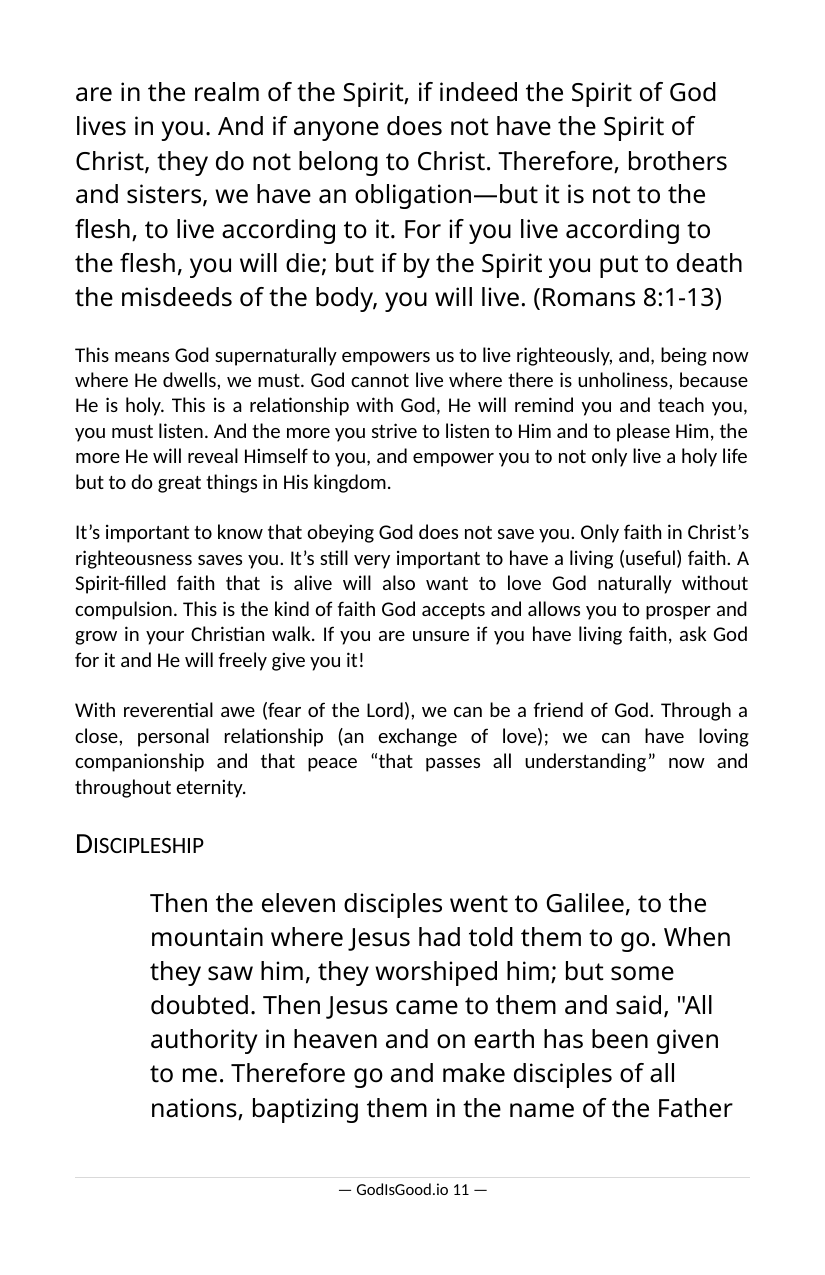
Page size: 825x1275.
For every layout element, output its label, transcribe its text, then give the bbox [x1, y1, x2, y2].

text With reverential awe (fear of the Lord), we can be a friend of God. Through a close, personal relationship (an exchange of love); we can have loving companionship and that peace “that passes all understanding” now and throughout eternity. [75, 698, 750, 799]
text Discipleship [75, 825, 750, 860]
text Then the eleven disciples went to Galilee, to the mountain where Jesus had told them to go. When they saw him, they worshiped him; but some doubted. Then Jesus came to them and said, "All authority in heaven and on earth has been given to me. Therefore go and make disciples of all nations, baptizing them in the name of the Father [150, 886, 750, 1124]
text It’s important to know that obeying God does not save you. Only faith in Christ’s righteousness saves you. It’s still very important to have a living (useful) faith. A Spirit-filled faith that is alive will also want to love God naturally without compulsion. This is the kind of faith God accepts and allows you to prosper and grow in your Christian walk. If you are unsure if you have living faith, ask God for it and He will freely give you it! [75, 520, 750, 672]
text are in the realm of the Spirit, if indeed the Spirit of God lives in you. And if anyone does not have the Spirit of Christ, they do not belong to Christ. Therefore, brothers and sisters, we have an obligation—but it is not to the flesh, to live according to it. For if you live according to the flesh, you will die; but if by the Spirit you put to death the misdeeds of the body, you will live. (Romans 8:1-13) [75, 75, 750, 313]
text This means God supernaturally empowers us to live righteously, and, being now where He dwells, we must. God cannot live where there is unholiness, because He is holy. This is a relationship with God, He will remind you and teach you, you must listen. And the more you strive to listen to Him and to please Him, the more He will reveal Himself to you, and empower you to not only live a holy life but to do great things in His kingdom. [75, 342, 750, 494]
